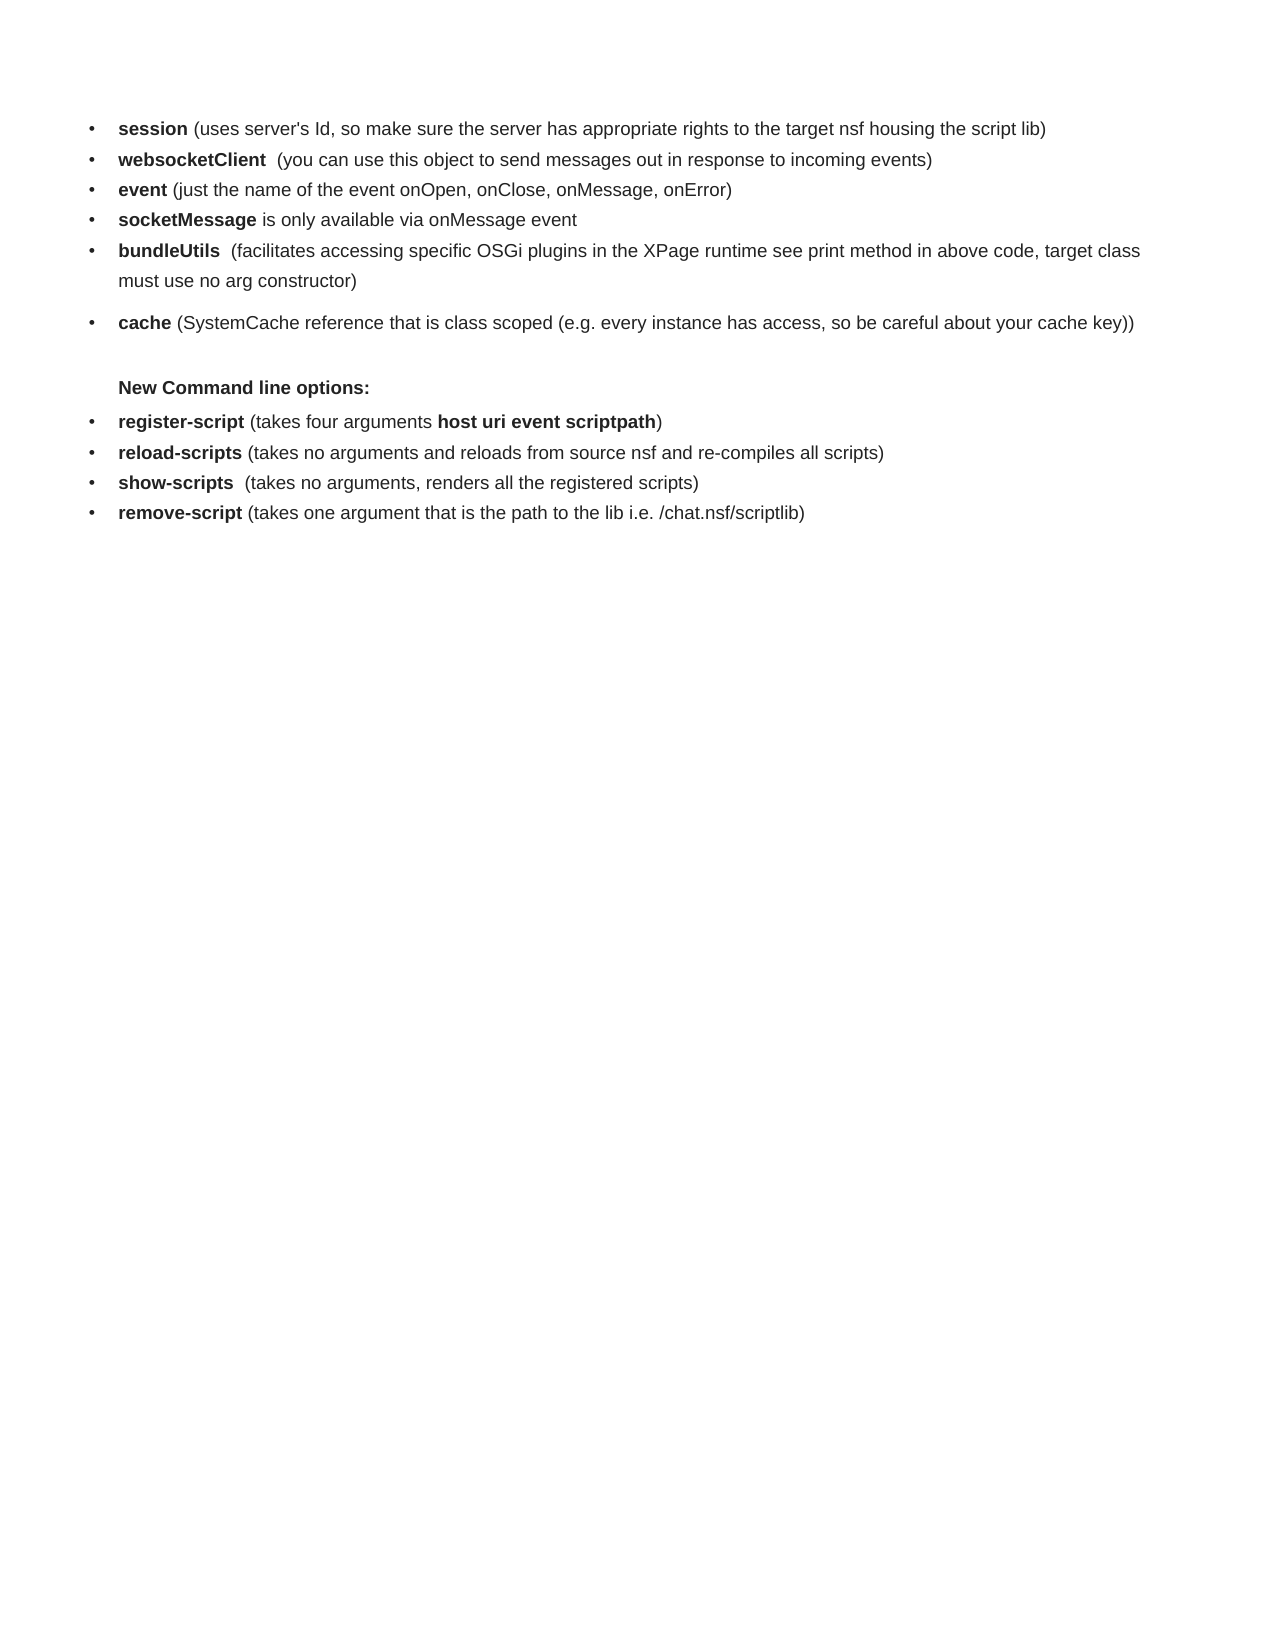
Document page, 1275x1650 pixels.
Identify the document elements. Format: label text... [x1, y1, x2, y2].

list remove-script (takes one argument that is the path to the lib i.e. /chat.nsf/scriptlib) [118, 502, 1157, 524]
list cache (SystemCache reference that is class scoped (e.g. every instance has access, so be careful about your cache key)) [118, 312, 1157, 334]
list socketMessage is only available via onMessage event [118, 209, 1157, 231]
list event (just the name of the event onOpen, onClose, onMessage, onError) [118, 179, 1157, 200]
list show-scripts (takes no arguments, renders all the registered scripts) [118, 472, 1157, 493]
list reload-scripts (takes no arguments and reloads from source nsf and re-compiles all scripts) [118, 442, 1157, 463]
list session (uses server's Id, so make sure the server has appropriate rights to the target nsf housing the script lib) [118, 118, 1157, 140]
list bundleUtils (facilitates accessing specific OSGi plugins in the XPage runtime see print method in above code, target class must use no arg constructor) [118, 239, 1157, 291]
text New Command line options: [118, 355, 1157, 399]
list websocketClient (you can use this object to send messages out in response to incoming events) [118, 148, 1157, 170]
list register-script (takes four arguments host uri event scriptpath) [118, 411, 1157, 433]
